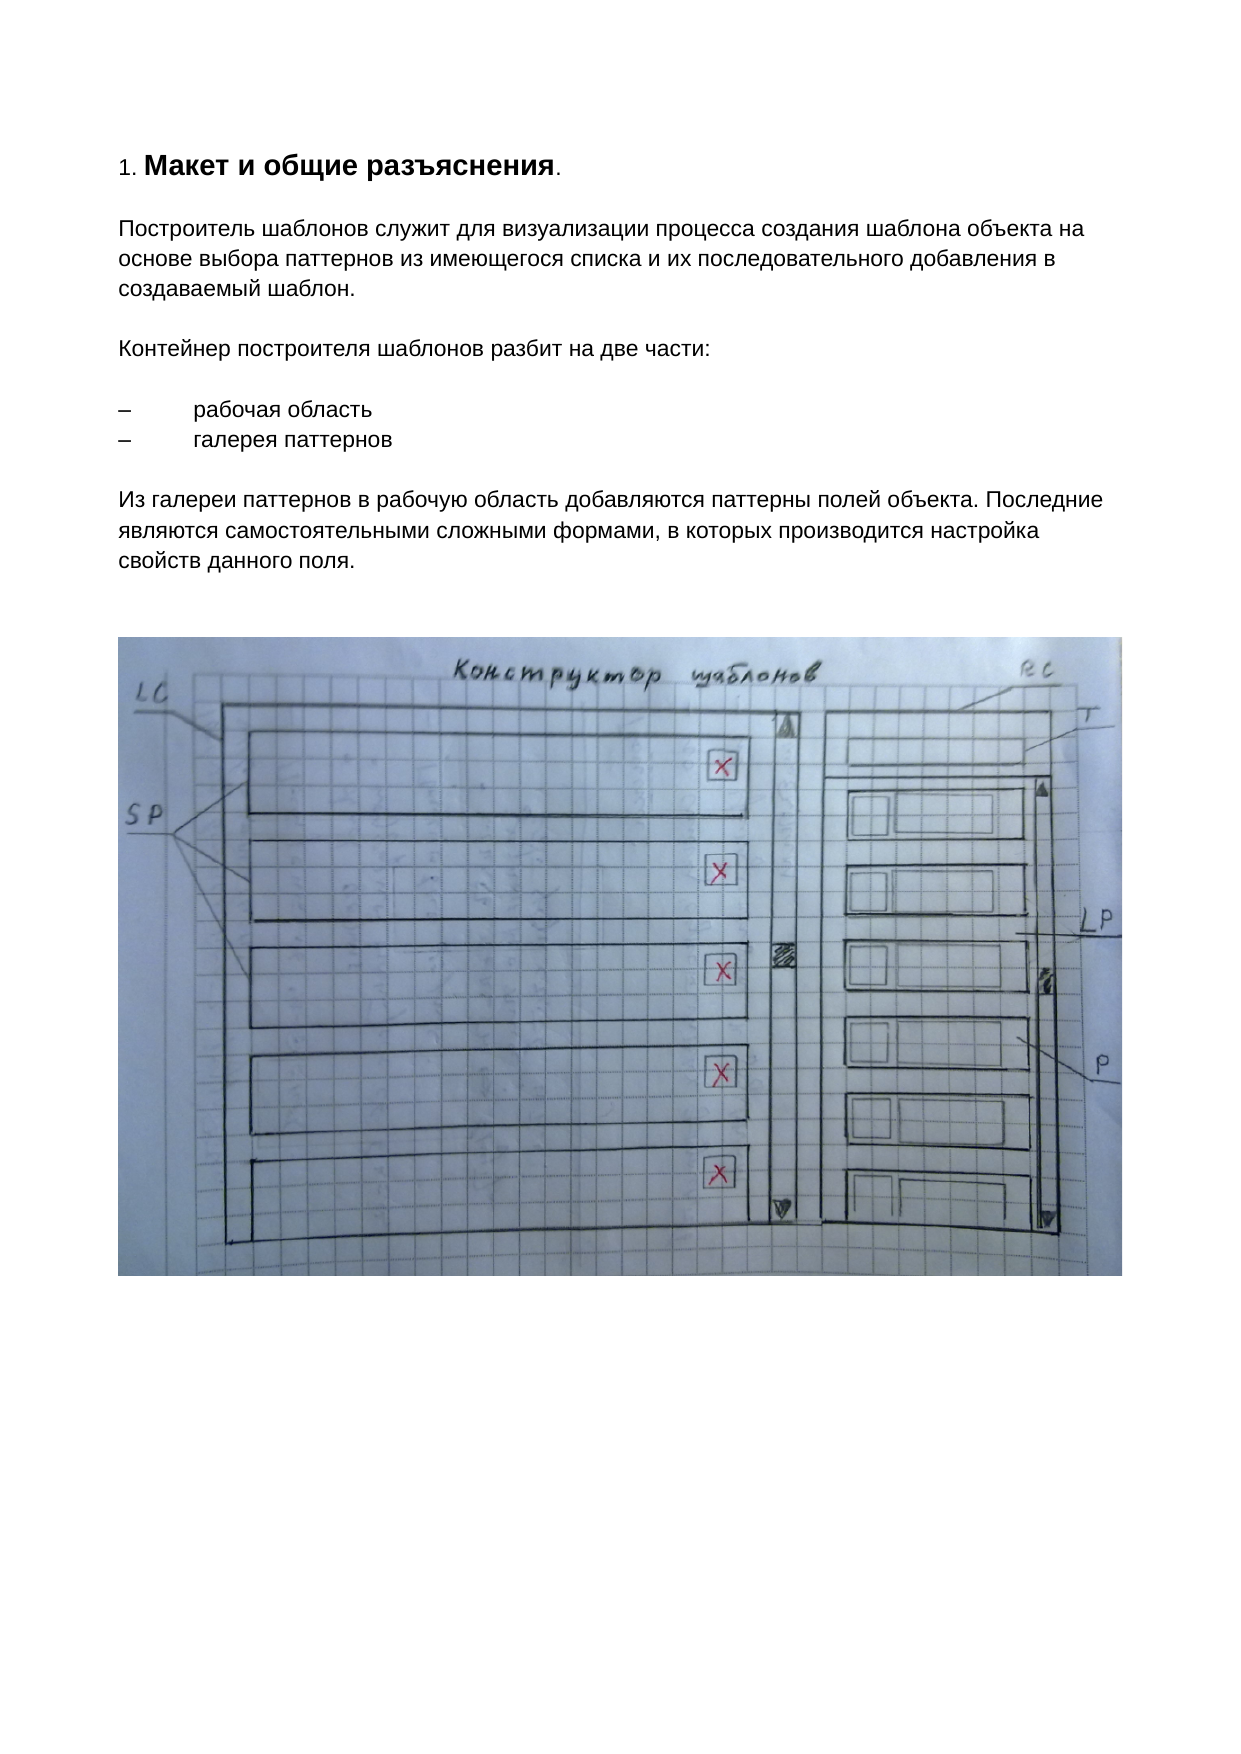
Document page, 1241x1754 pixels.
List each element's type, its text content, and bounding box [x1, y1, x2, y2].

text 1. Макет и общие разъяснения. [118, 148, 1122, 182]
text Из галереи паттернов в рабочую область добавляются паттерны полей объекта. Последние являются самостоятельными сложными формами, в которых производится настройка свойств данного поля. [118, 486, 1122, 573]
list рабочая область [118, 396, 1122, 422]
picture [118, 637, 1123, 1276]
list галерея паттернов [118, 426, 1122, 452]
text Построитель шаблонов служит для визуализации процесса создания шаблона объекта на основе выбора паттернов из имеющегося списка и их последовательного добавления в создаваемый шаблон. [118, 214, 1122, 301]
text Контейнер построителя шаблонов разбит на две части: [118, 335, 1122, 362]
